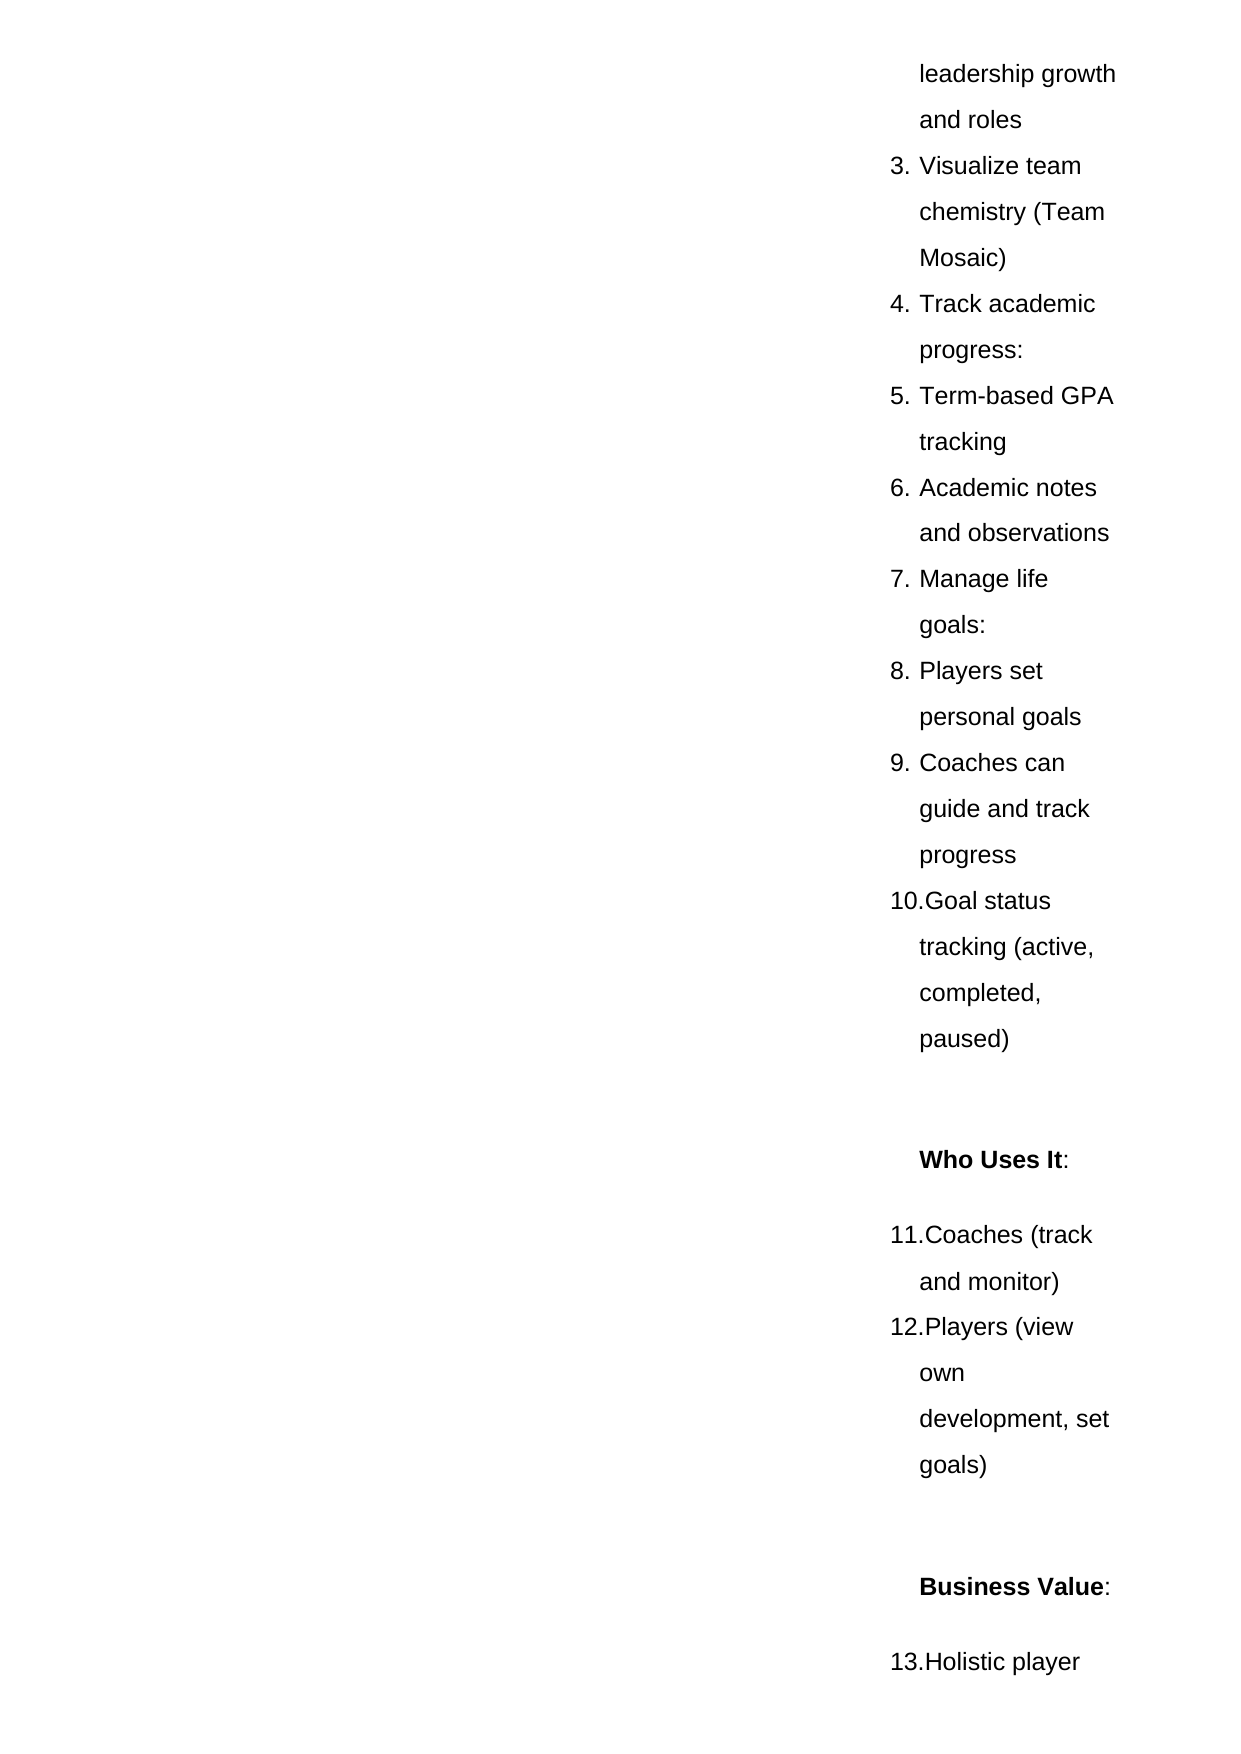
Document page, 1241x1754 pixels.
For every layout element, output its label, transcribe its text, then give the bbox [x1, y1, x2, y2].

list Goal status tracking (active, completed, paused) [890, 886, 1119, 1052]
list Academic notes and observations [890, 472, 1119, 547]
list Players set personal goals [890, 656, 1119, 731]
list Holistic player [890, 1647, 1119, 1676]
list Players (view own development, set goals) [890, 1312, 1119, 1479]
list Track academic progress: [890, 289, 1119, 363]
list Coaches (track and monitor) [890, 1221, 1119, 1295]
list Manage life goals: [890, 564, 1119, 639]
list Visualize team chemistry (Team Mosaic) [890, 151, 1119, 272]
list Business Value: [890, 1572, 1119, 1600]
list Monitor leadership growth and roles [890, 59, 1119, 134]
list Coaches can guide and track progress [890, 748, 1119, 869]
list Who Uses It: [890, 1145, 1119, 1174]
list Term-based GPA tracking [890, 381, 1119, 455]
